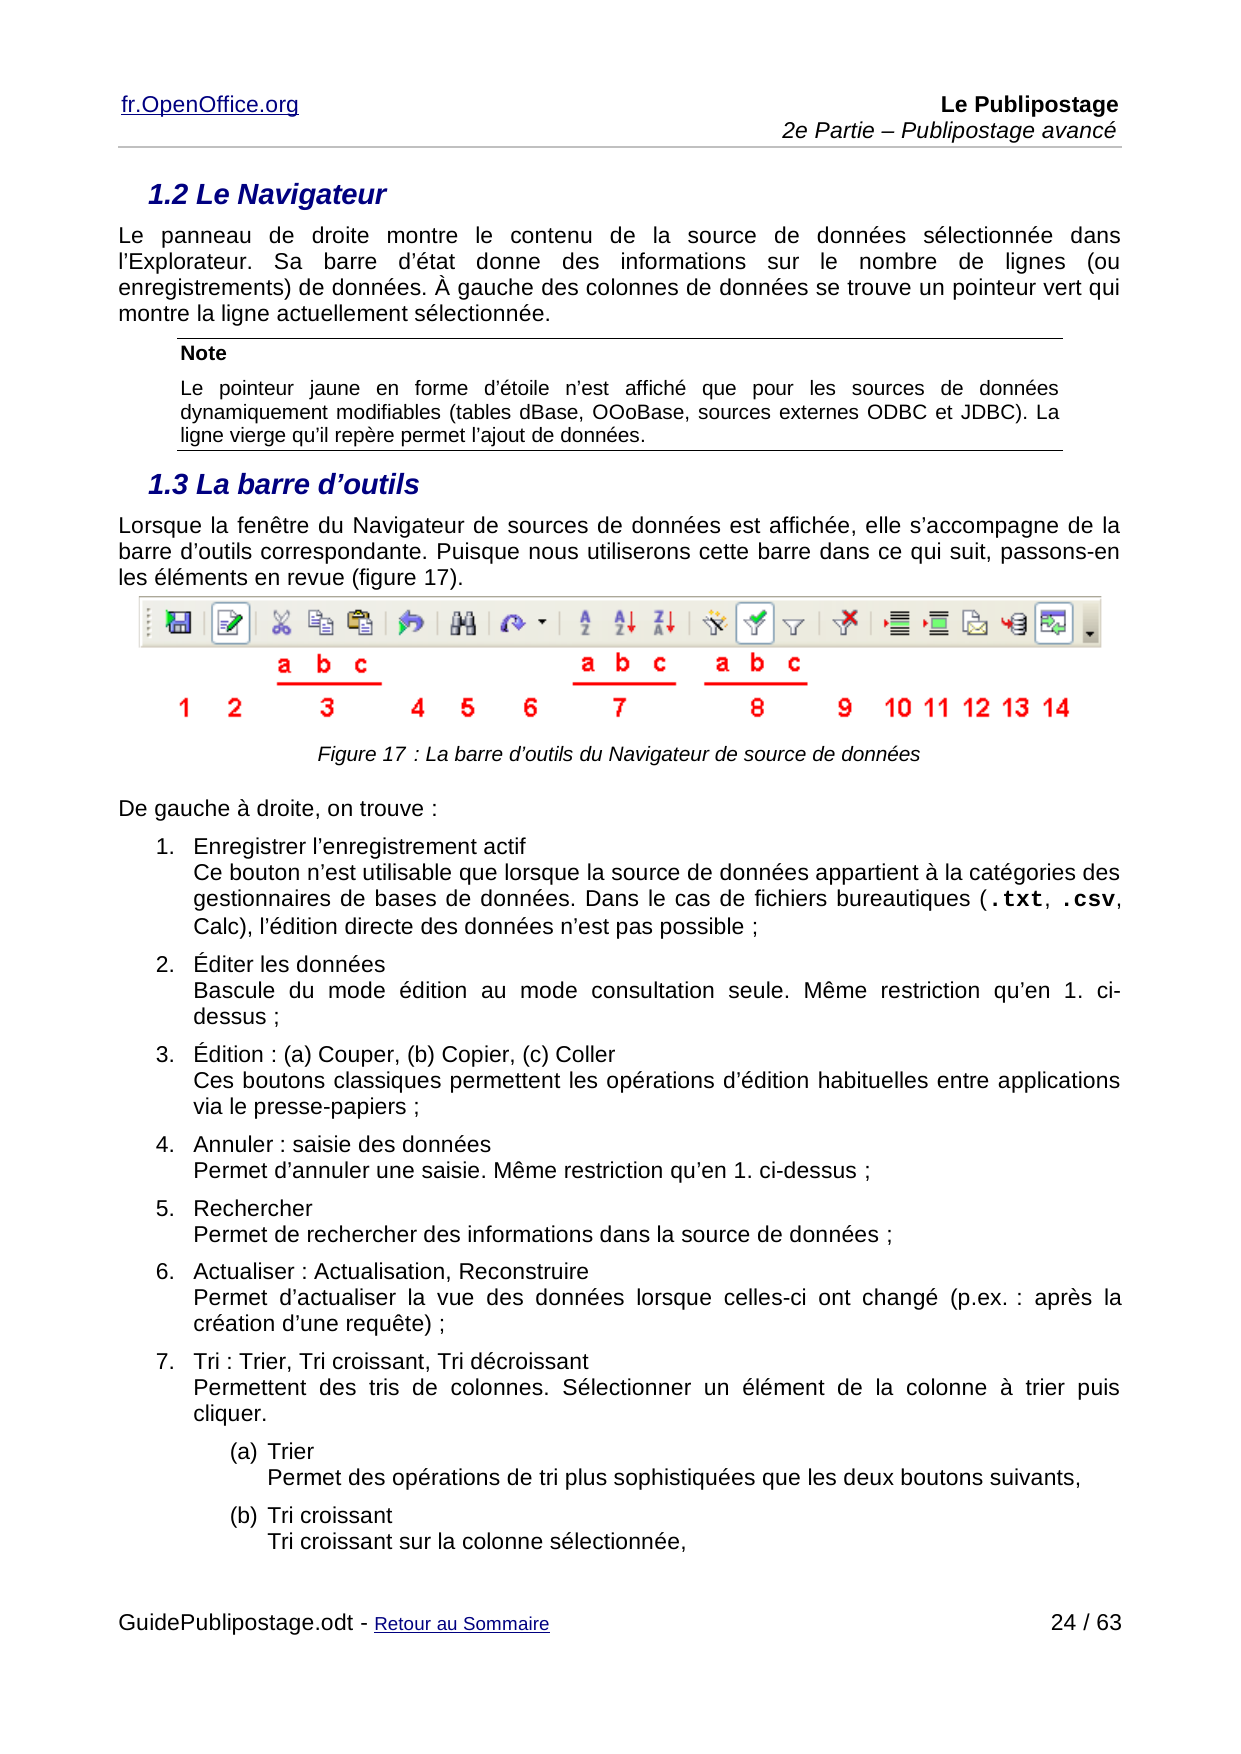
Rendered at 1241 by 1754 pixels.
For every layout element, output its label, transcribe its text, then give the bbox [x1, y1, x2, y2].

text Figure 17 : La barre d’outils du Navigateur de source de données [138, 725, 1102, 766]
list Actualiser : Actualisation, Reconstruire Permet d’actualiser la vue des données lorsque celles-ci ont changé (p.ex. : après la création d’une requête) ; [156, 1259, 1122, 1337]
text Lorsque la fenêtre du Navigateur de sources de données est affichée, elle s’accompagne de la barre d’outils correspondante. Puisque nous utiliserons cette barre dans ce qui suit, passons-en les éléments en revue (figure 17). [118, 512, 1122, 590]
subtitle La barre d’outils [148, 468, 1122, 500]
list Enregistrer l’enregistrement actif Ce bouton n’est utilisable que lorsque la source de données appartient à la catégories des gestionnaires de bases de données. Dans le cas de fichiers bureautiques (.txt, .csv, Calc), l’édition directe des données n’est pas possible ; [156, 833, 1122, 939]
list Tri croissant Tri croissant sur la colonne sélectionnée, [229, 1502, 1122, 1554]
list Édition : (a) Couper, (b) Copier, (c) Coller Ces boutons classiques permettent les opérations d’édition habituelles entre applications via le presse-papiers ; [156, 1041, 1122, 1119]
subtitle Le Navigateur [148, 178, 1122, 211]
text Le panneau de droite montre le contenu de la source de données sélectionnée dans l’Explorateur. Sa barre d’état donne des informations sur le nombre de lignes (ou enregistrements) de données. À gauche des colonnes de données se trouve un pointeur vert qui montre la ligne actuellement sélectionnée. [118, 222, 1122, 326]
list Éditer les données Bascule du mode édition au mode consultation seule. Même restriction qu’en 1. ci-dessus ; [156, 951, 1122, 1029]
text Note [177, 339, 1063, 365]
picture [138, 596, 1102, 725]
list Trier Permet des opérations de tri plus sophistiquées que les deux boutons suivants, [229, 1438, 1122, 1491]
list Annuler : saisie des données Permet d’annuler une saisie. Même restriction qu’en 1. ci-dessus ; [156, 1131, 1122, 1183]
text Le pointeur jaune en forme d’étoile n’est affiché que pour les sources de données dynamiquement modifiables (tables dBase, OOoBase, sources externes ODBC et JDBC). La ligne vierge qu’il repère permet l’ajout de données. [177, 373, 1063, 450]
list Tri : Trier, Tri croissant, Tri décroissant Permettent des tris de colonnes. Sélectionner un élément de la colonne à trier puis cliquer. [156, 1349, 1122, 1427]
list Rechercher Permet de rechercher des informations dans la source de données ; [156, 1195, 1122, 1247]
text De gauche à droite, on trouve : [118, 602, 1122, 821]
